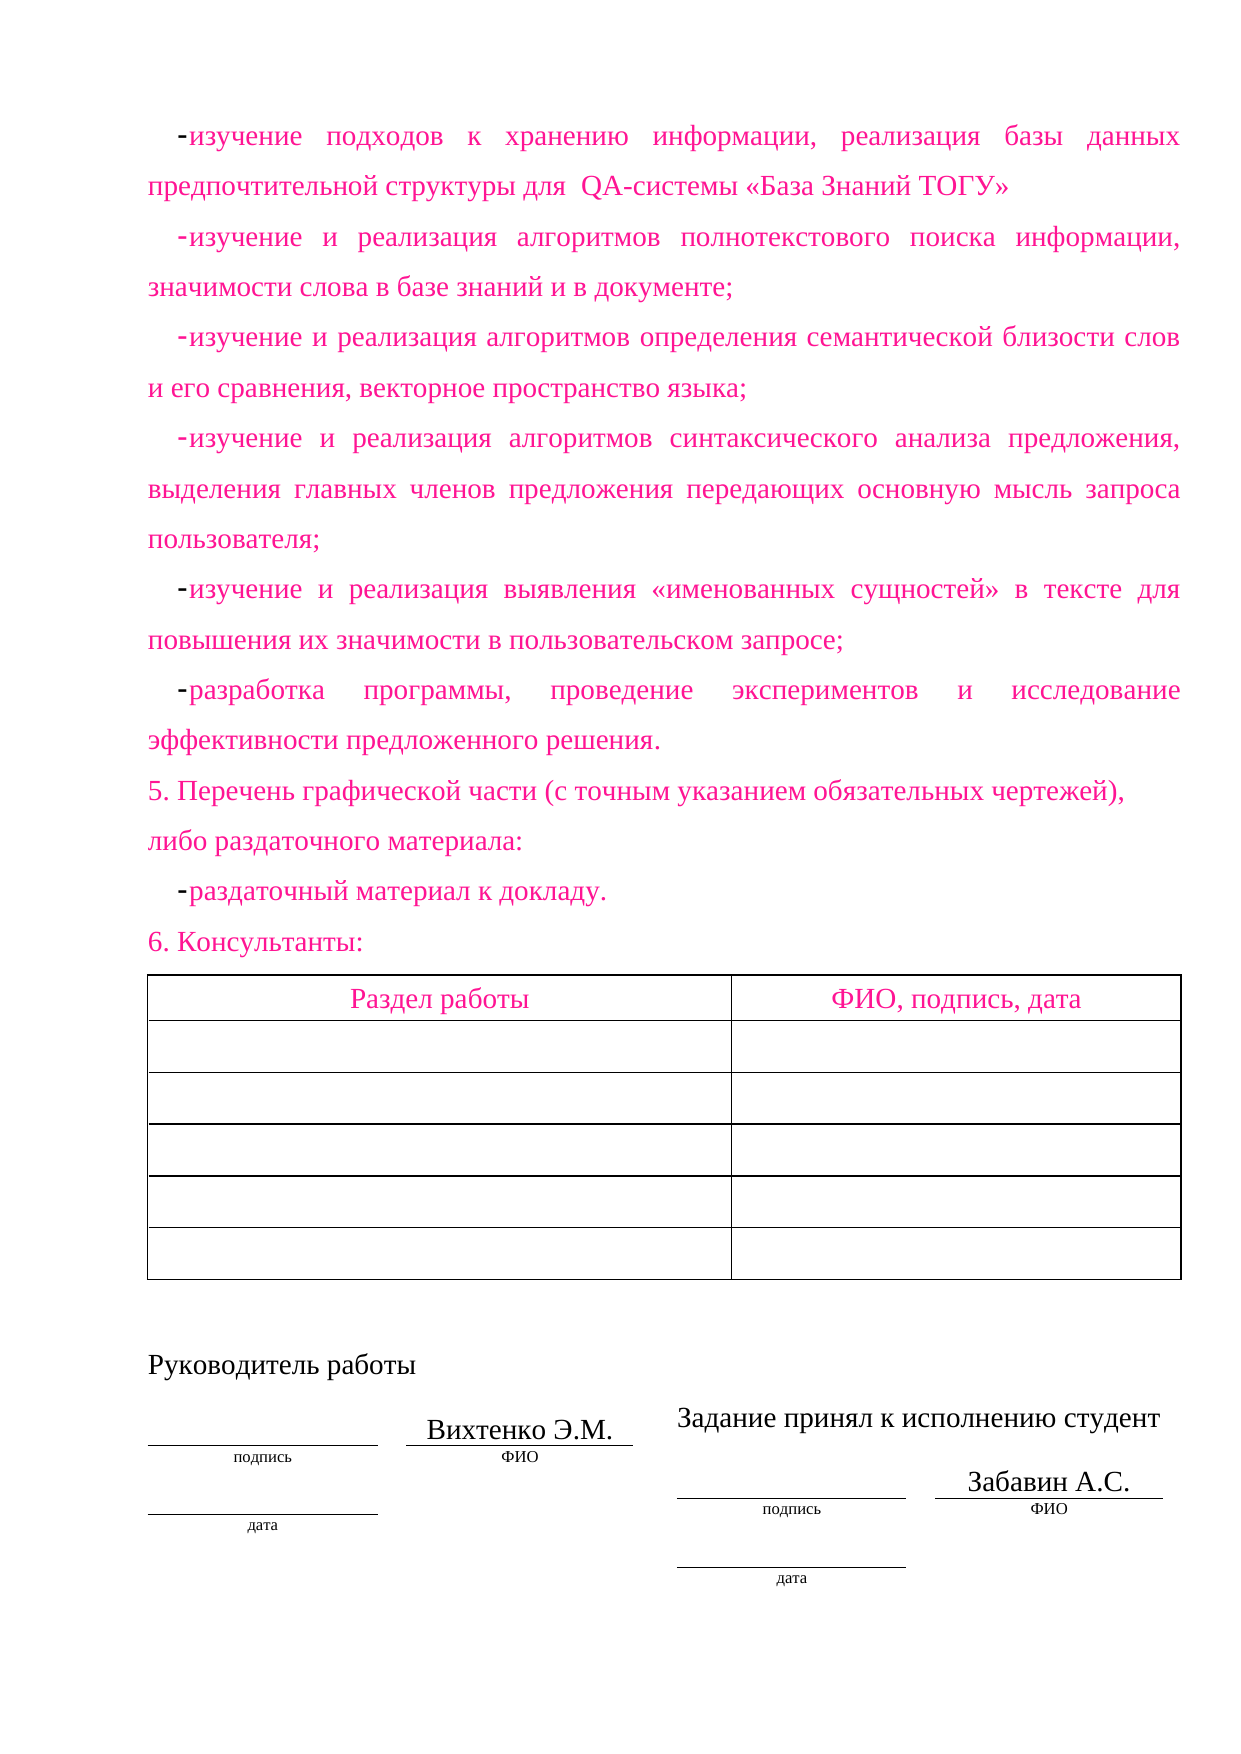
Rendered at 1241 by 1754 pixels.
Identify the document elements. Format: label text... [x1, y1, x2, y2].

list раздаточный материал к докладу. [148, 873, 1181, 907]
table_cell [677, 1464, 906, 1498]
table_cell [148, 1466, 377, 1514]
list изучение подходов к хранению информации, реализация базы данных предпочтительной структуры для QA-системы «База Знаний ТОГУ» [148, 118, 1181, 202]
table_cell подпись [148, 1446, 377, 1466]
list изучение и реализация алгоритмов определения семантической близости слов и его сравнения, векторное пространство языка; [148, 319, 1181, 403]
table_cell [148, 1021, 731, 1072]
table_cell дата [677, 1568, 906, 1601]
table_cell [732, 1177, 1180, 1227]
table_cell [406, 1466, 633, 1514]
table_header Руководитель работы [148, 1348, 633, 1412]
table_cell [732, 1021, 1180, 1072]
table_header Раздел работы [148, 976, 731, 1020]
table_cell Забавин А.С. [935, 1464, 1162, 1498]
list изучение и реализация алгоритмов полнотекстового поиска информации, значимости слова в базе знаний и в документе; [148, 219, 1181, 303]
table_header Задание принял к исполнению студент [677, 1400, 1162, 1464]
table_cell [406, 1514, 633, 1549]
table_cell [148, 1412, 377, 1445]
table_cell ФИО [935, 1499, 1162, 1518]
list изучение и реализация выявления «именованных сущностей» в тексте для повышения их значимости в пользовательском запросе; [148, 571, 1181, 655]
table_cell [732, 1073, 1180, 1123]
list изучение и реализация алгоритмов синтаксического анализа предложения, выделения главных членов предложения передающих основную мысль запроса пользователя; [148, 420, 1181, 554]
table_cell [732, 1228, 1180, 1279]
table_cell [148, 1176, 731, 1227]
table_cell [732, 1125, 1180, 1175]
table_cell подпись [677, 1499, 906, 1518]
table_cell [677, 1518, 906, 1567]
table_cell [148, 1124, 731, 1175]
text 6. Консультанты: [148, 924, 1181, 957]
table_cell Вихтенко Э.М. [406, 1412, 633, 1445]
table_cell [935, 1567, 1162, 1601]
text 5. Перечень графической части (с точным указанием обязательных чертежей), либо раздаточного материала: [148, 773, 1181, 857]
table_cell [935, 1518, 1162, 1567]
table_header ФИО, подпись, дата [732, 976, 1180, 1020]
table_cell [148, 1228, 731, 1279]
list разработка программы, проведение экспериментов и исследование эффективности предложенного решения. [148, 672, 1181, 756]
table_cell [906, 1464, 935, 1601]
table_cell дата [148, 1515, 377, 1549]
table_cell ФИО [406, 1446, 633, 1466]
table_cell [148, 1073, 731, 1123]
table_cell [378, 1412, 406, 1549]
